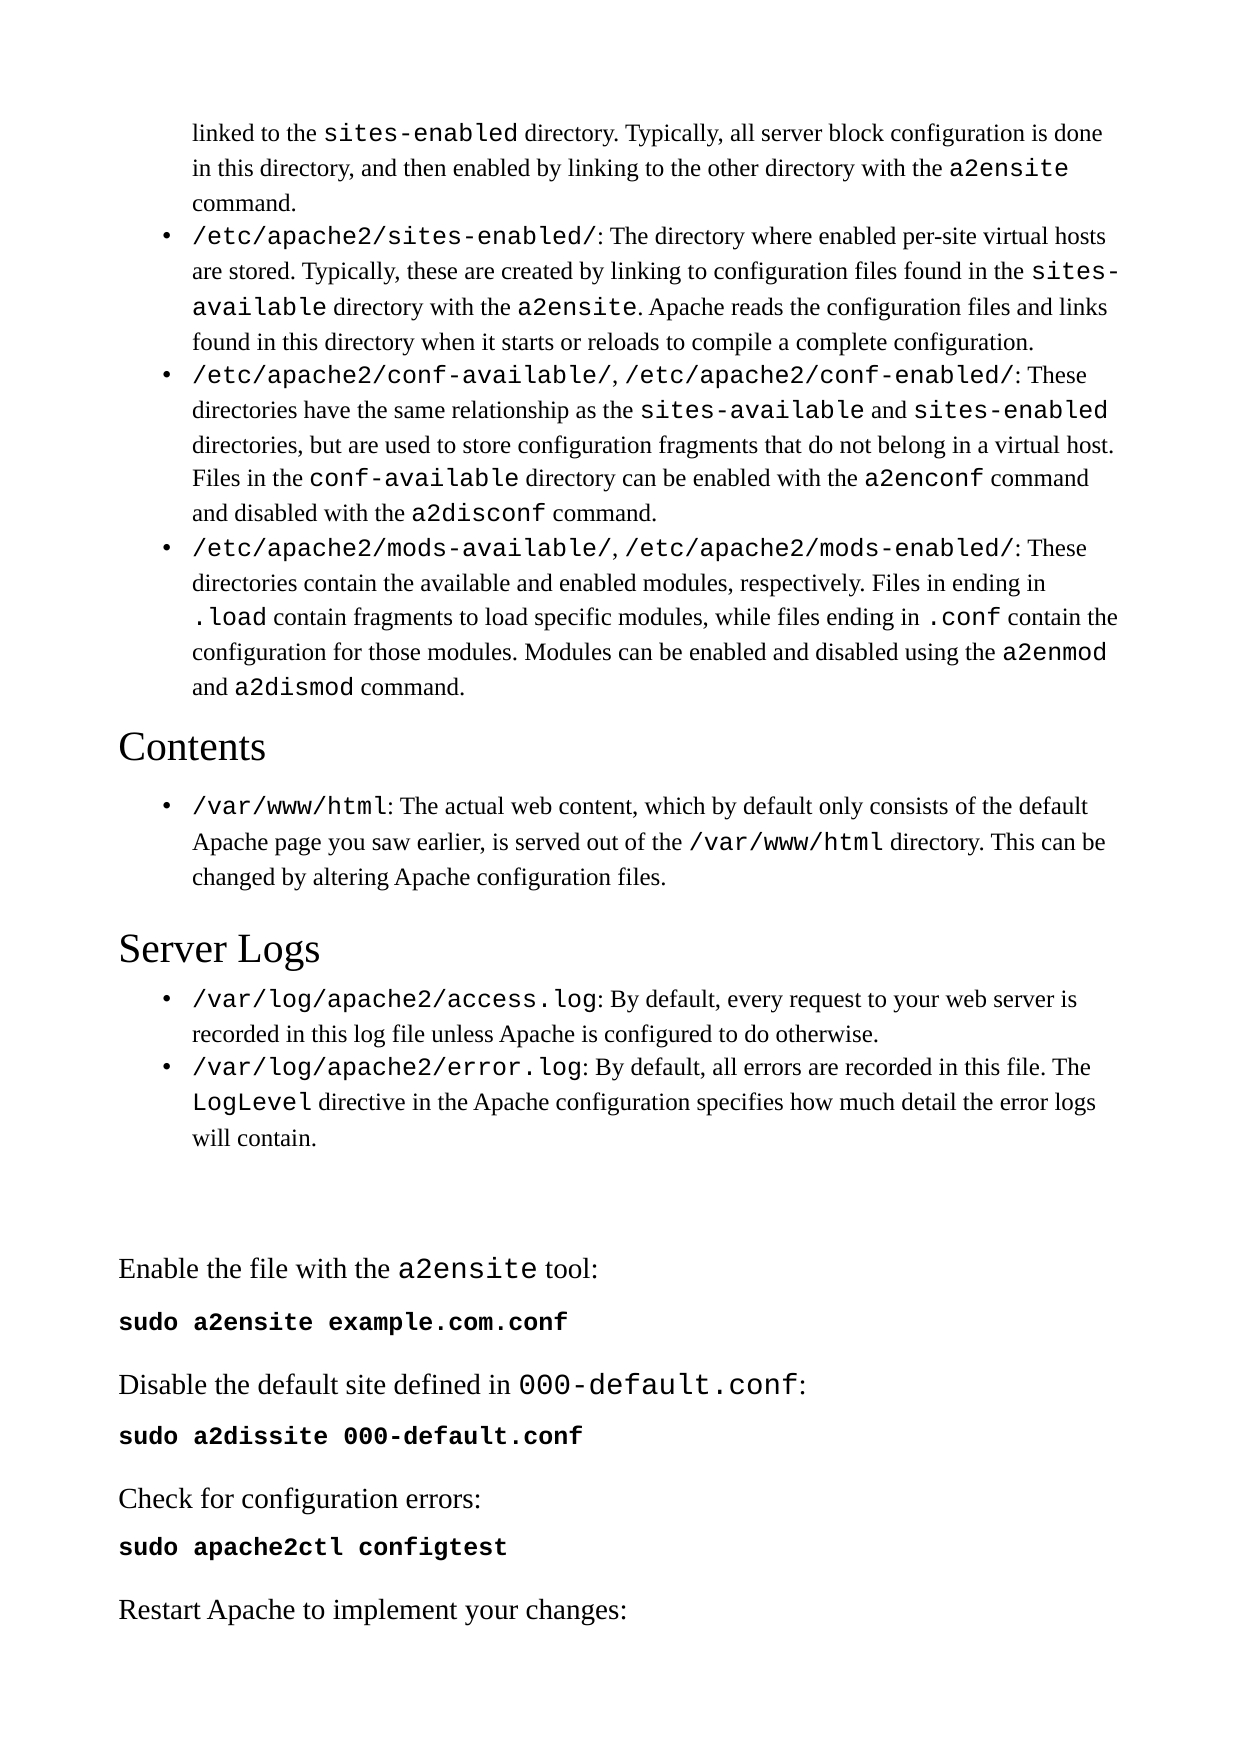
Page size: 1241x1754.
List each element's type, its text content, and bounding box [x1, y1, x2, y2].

list /var/log/apache2/access.log: By default, every request to your web server is recorded in this log file unless Apache is configured to do otherwise. [162, 984, 1122, 1048]
list /etc/apache2/sites-enabled/: The directory where enabled per-site virtual hosts are stored. Typically, these are created by linking to configuration files found in the sites-available directory with the a2ensite. Apache reads the configuration files and links found in this directory when it starts or reloads to compile a complete configuration. [162, 221, 1122, 355]
list /etc/apache2/conf-available/, /etc/apache2/conf-enabled/: These directories have the same relationship as the sites-available and sites-enabled directories, but are used to store configuration fragments that do not belong in a virtual host. Files in the conf-available directory can be enabled with the a2enconf command and disabled with the a2disconf command. [162, 360, 1122, 529]
list /var/log/apache2/error.log: By default, all errors are recorded in this file. The LogLevel directive in the Apache configuration specifies how much detail the error logs will contain. [162, 1052, 1122, 1151]
list /var/www/html: The actual web content, which by default only consists of the default Apache page you saw earlier, is served out of the /var/www/html directory. This can be changed by altering Apache configuration files. [162, 791, 1122, 890]
text Contents [118, 722, 1122, 770]
subtitle Server Logs [118, 924, 1122, 972]
text Restart Apache to implement your changes: [118, 1592, 1122, 1626]
list linked to the sites-enabled directory. Typically, all server block configuration is done in this directory, and then enabled by linking to the other directory with the a2ensite command. [162, 118, 1122, 217]
text sudo a2dissite 000-default.conf [118, 1423, 1122, 1452]
text Enable the file with the a2ensite tool: [118, 1240, 1122, 1288]
text sudo a2ensite example.com.conf [118, 1309, 1122, 1338]
text Disable the default site defined in 000-default.conf: [118, 1367, 1122, 1403]
list /etc/apache2/mods-available/, /etc/apache2/mods-enabled/: These directories contain the available and enabled modules, respectively. Files in ending in .load contain fragments to load specific modules, while files ending in .conf contain the configuration for those modules. Modules can be enabled and disabled using the a2enmod and a2dismod command. [162, 533, 1122, 703]
text Check for configuration errors: [118, 1481, 1122, 1515]
text sudo apache2ctl configtest [118, 1534, 1122, 1563]
